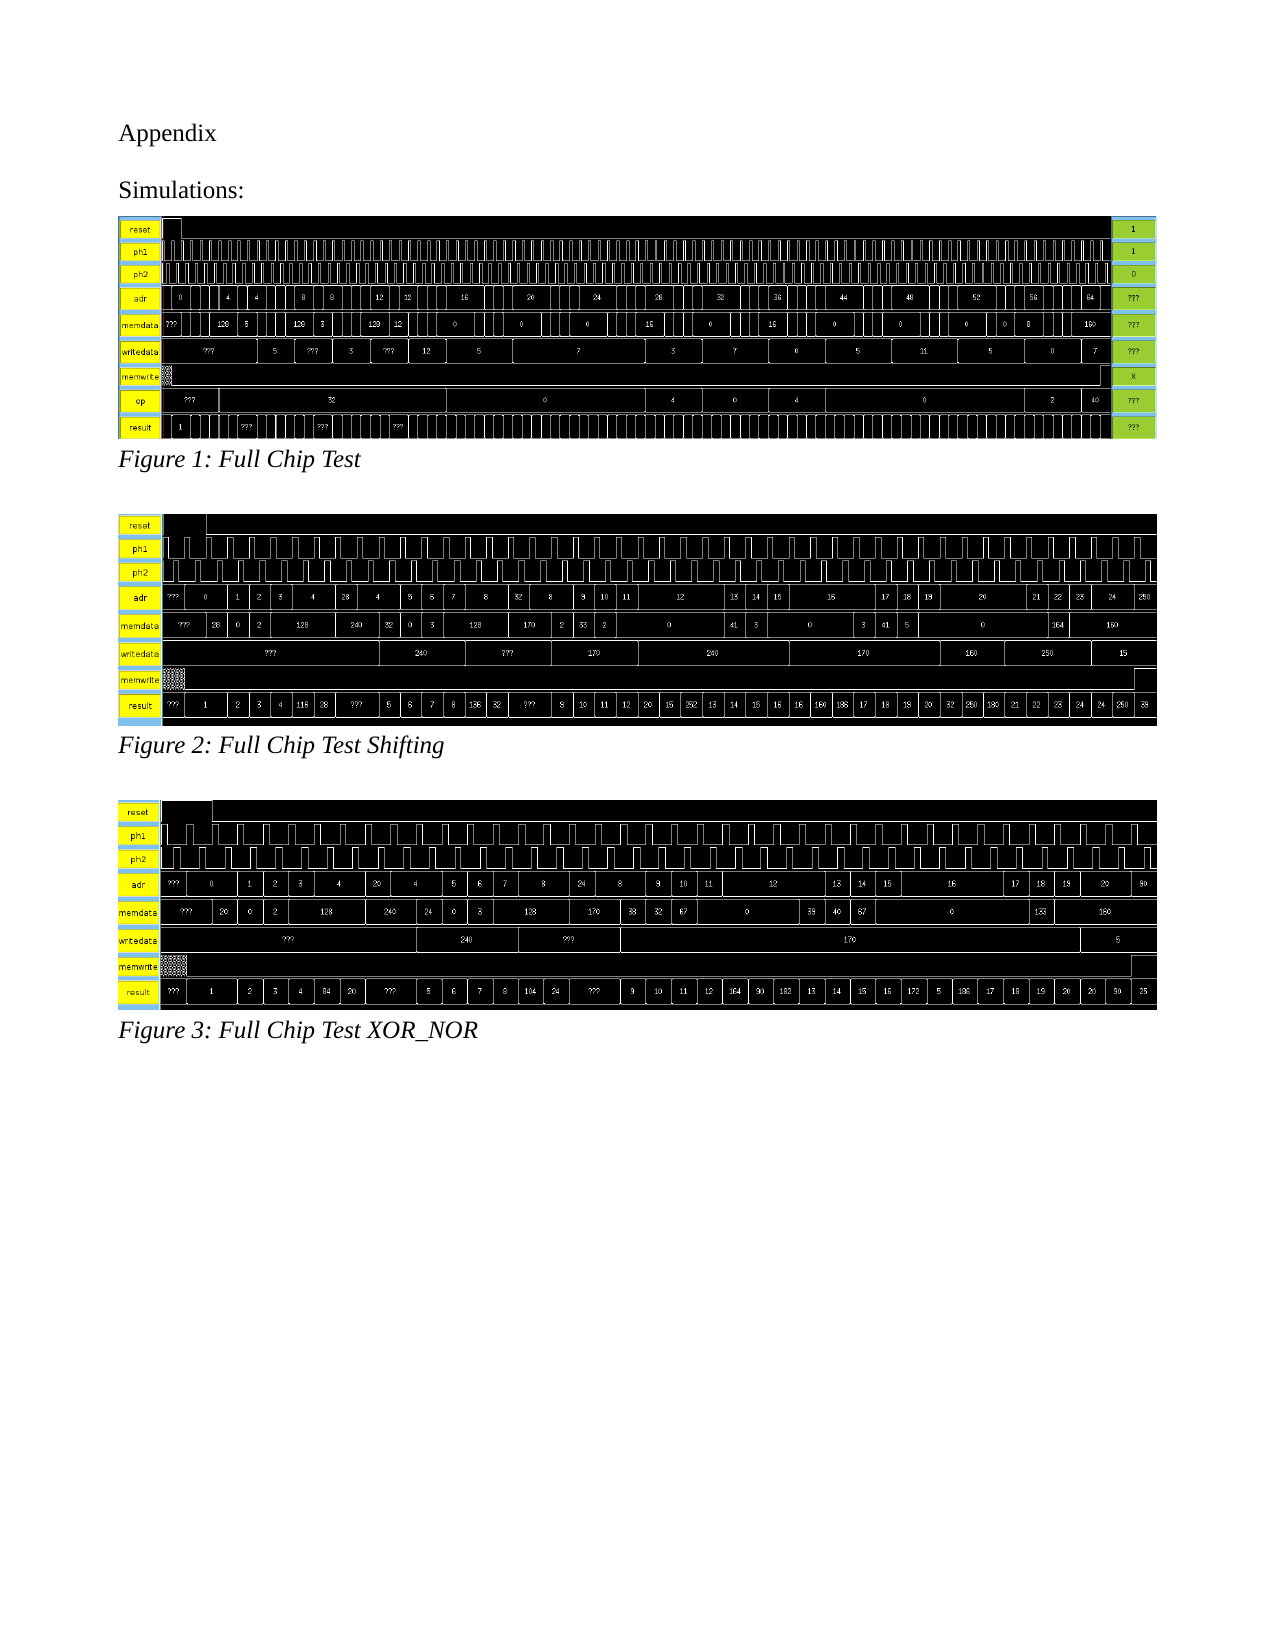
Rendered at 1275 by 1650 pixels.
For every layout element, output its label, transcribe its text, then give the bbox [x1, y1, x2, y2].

text Figure 3: Full Chip Test XOR_NOR [118, 1010, 1157, 1044]
picture [118, 514, 1157, 726]
text Simulations: [118, 176, 1157, 204]
picture [118, 216, 1157, 439]
text Figure 2: Full Chip Test Shifting [118, 726, 1157, 759]
picture [118, 800, 1157, 1010]
text Appendix [118, 118, 1157, 147]
text Figure 1: Full Chip Test [118, 439, 1157, 473]
